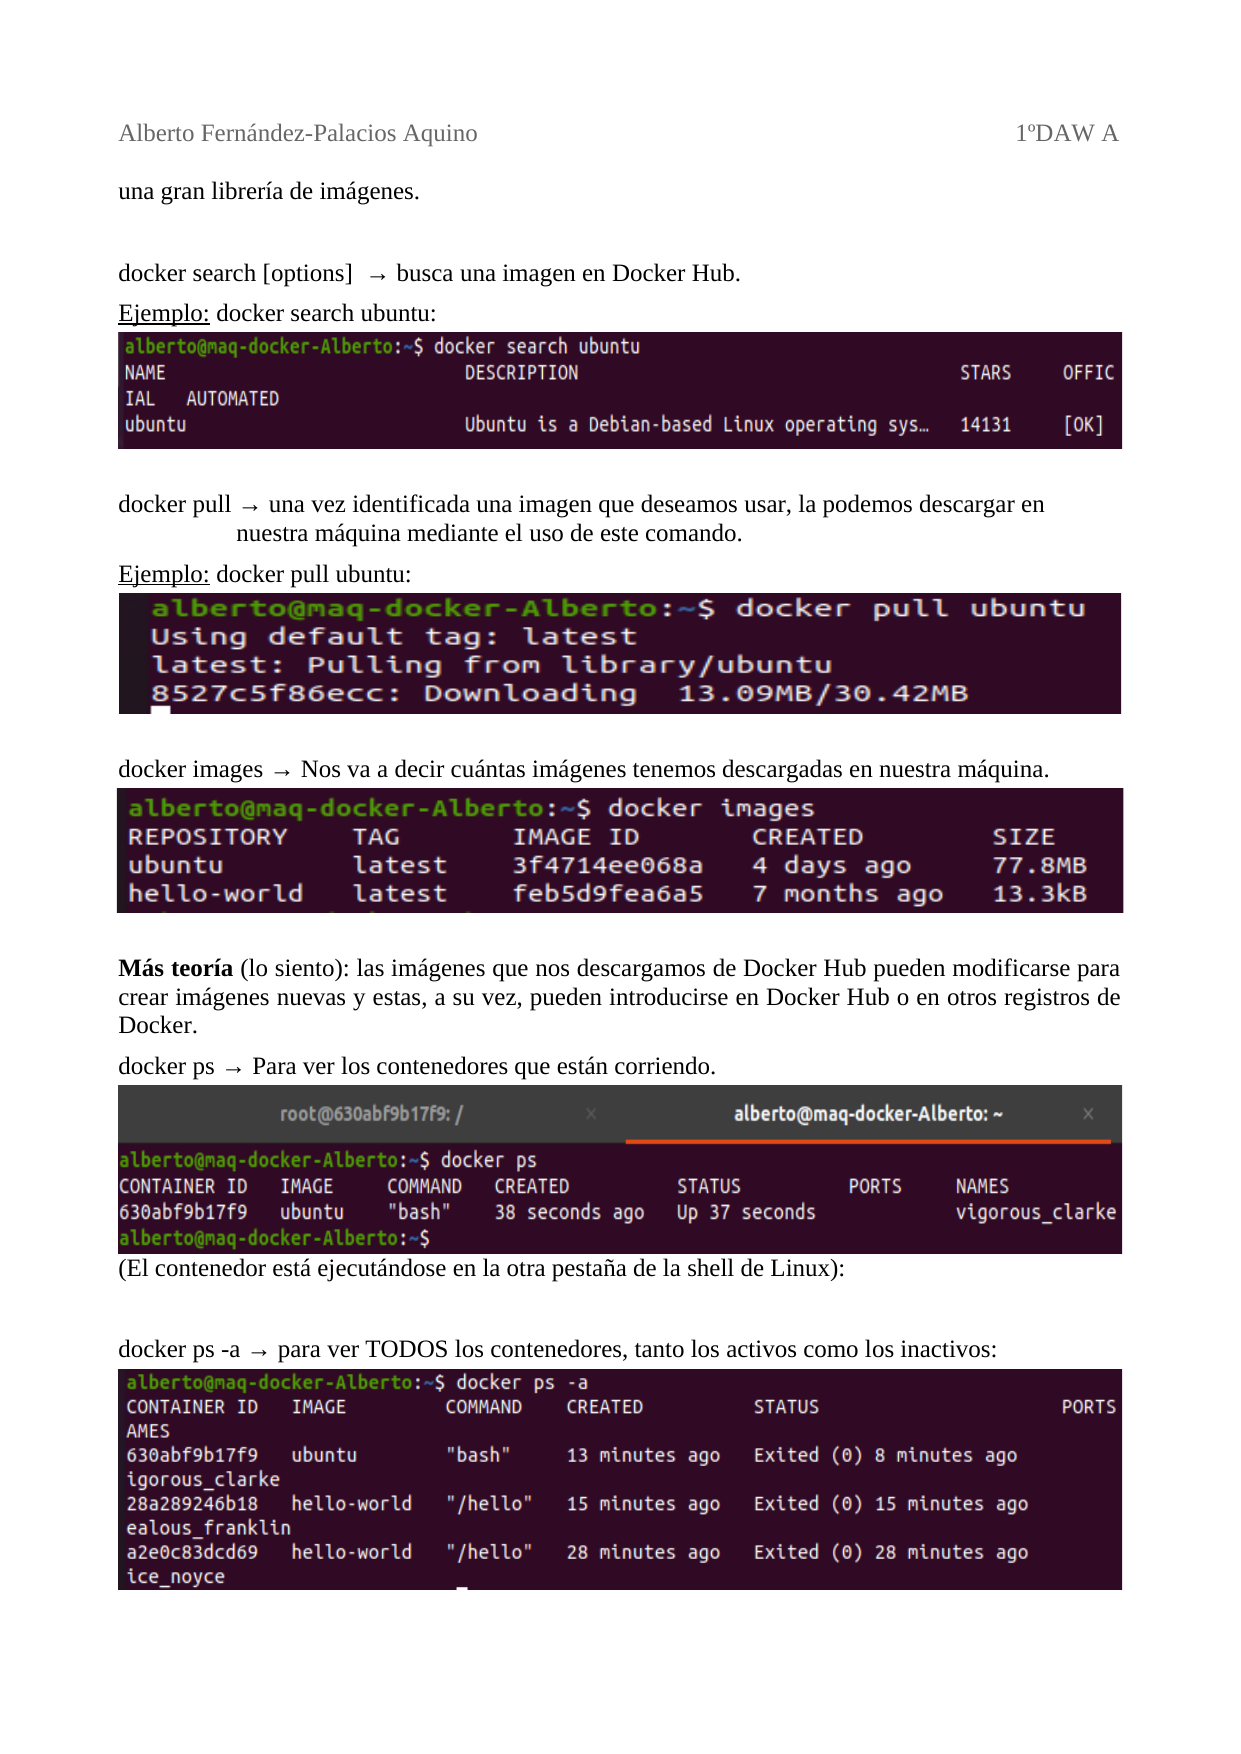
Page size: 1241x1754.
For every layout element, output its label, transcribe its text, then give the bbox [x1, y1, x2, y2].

text Más teoría (lo siento): las imágenes que nos descargamos de Docker Hub pueden modificarse para crear imágenes nuevas y estas, a su vez, pueden introducirse en Docker Hub o en otros registros de Docker. [118, 953, 1122, 1039]
text una gran librería de imágenes. [118, 176, 1122, 205]
text docker ps → Para ver los contenedores que están corriendo. [118, 1051, 1122, 1080]
picture [118, 1369, 1123, 1590]
text (El contenedor está ejecutándose en la otra pestaña de la shell de Linux): [118, 1254, 1122, 1282]
picture [119, 593, 1122, 714]
text docker search [options] → busca una imagen en Docker Hub. [118, 258, 1122, 286]
picture [118, 332, 1123, 449]
picture [118, 1085, 1123, 1254]
text Ejemplo: docker search ubuntu: [118, 298, 1122, 327]
picture [116, 788, 1124, 913]
text Ejemplo: docker pull ubuntu: [118, 559, 1122, 587]
text docker pull → una vez identificada una imagen que deseamos usar, la podemos descargar en nuestra máquina mediante el uso de este comando. [118, 489, 1122, 547]
text docker images → Nos va a decir cuántas imágenes tenemos descargadas en nuestra máquina. [118, 754, 1122, 783]
text docker ps -a → para ver TODOS los contenedores, tanto los activos como los inactivos: [118, 1334, 1122, 1363]
